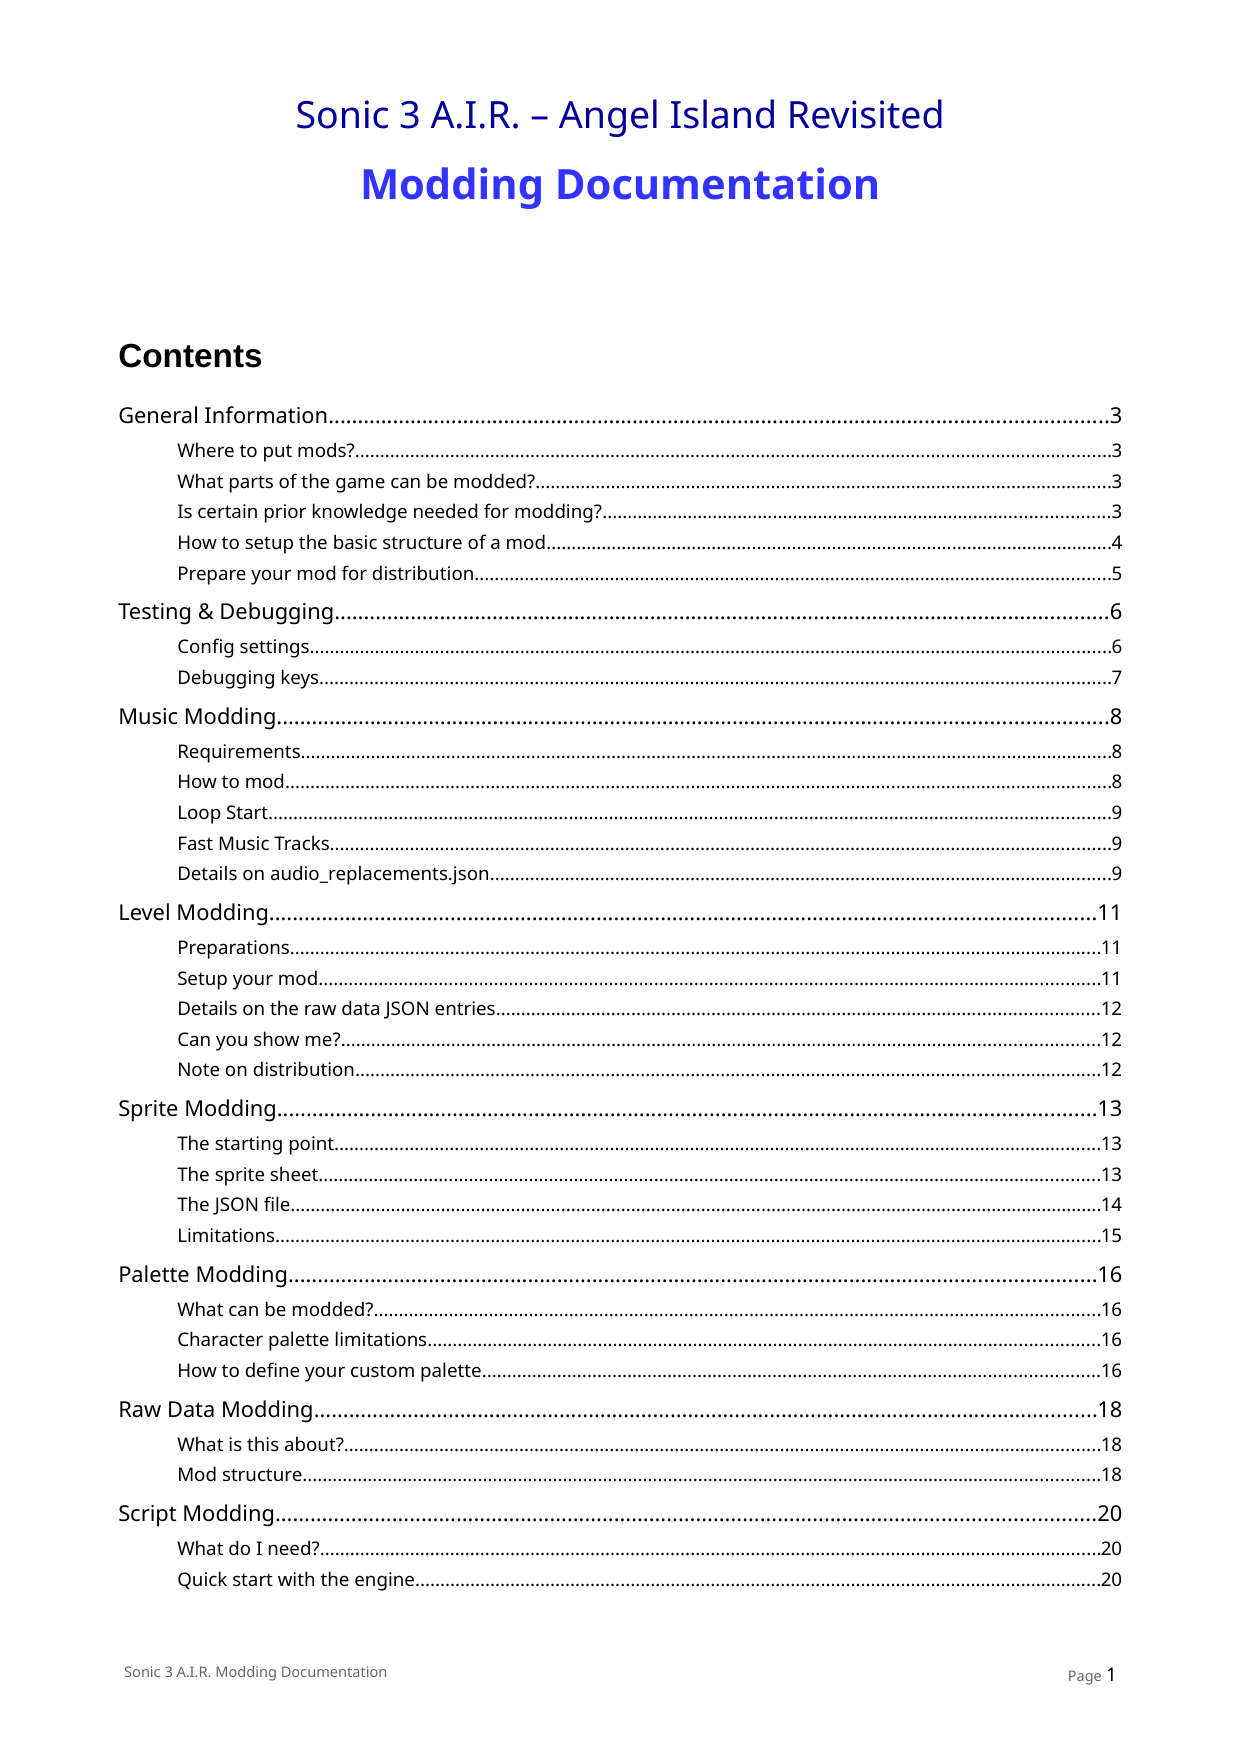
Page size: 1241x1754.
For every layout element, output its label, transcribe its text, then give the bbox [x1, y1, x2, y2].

text What is this about? 18 [177, 1431, 1122, 1457]
text Setup your mod 11 [177, 965, 1122, 990]
text Can you show me? 12 [177, 1026, 1122, 1052]
text Loop Start 9 [177, 799, 1122, 825]
text Note on distribution 12 [177, 1057, 1122, 1082]
text How to mod 8 [177, 768, 1122, 794]
text Preparations 11 [177, 934, 1122, 960]
text Character palette limitations 16 [177, 1327, 1122, 1352]
text Is certain prior knowledge needed for modding? 3 [177, 498, 1122, 524]
text Music Modding 8 [118, 701, 1122, 731]
text Config settings 6 [177, 633, 1122, 659]
text Where to put mods? 3 [177, 437, 1122, 463]
text Level Modding 11 [118, 897, 1122, 927]
text Mod structure 18 [177, 1462, 1122, 1487]
text Details on the raw data JSON entries 12 [177, 995, 1122, 1021]
text Sonic 3 A.I.R. – Angel Island Revisited [118, 88, 1122, 139]
text Debugging keys 7 [177, 664, 1122, 690]
text Fast Music Tracks 9 [177, 830, 1122, 855]
text The starting point 13 [177, 1130, 1122, 1156]
text Prepare your mod for distribution 5 [177, 560, 1122, 585]
text Raw Data Modding 18 [118, 1394, 1122, 1424]
text Modding Documentation [118, 155, 1122, 212]
text Testing & Debugging 6 [118, 596, 1122, 626]
text Quick start with the engine 20 [177, 1566, 1122, 1592]
text The JSON file 14 [177, 1192, 1122, 1217]
text Sprite Modding 13 [118, 1093, 1122, 1123]
text Limitations 15 [177, 1222, 1122, 1248]
text Script Modding 20 [118, 1498, 1122, 1528]
text How to define your custom palette 16 [177, 1357, 1122, 1383]
text Details on audio_replacements.json 9 [177, 860, 1122, 886]
text How to setup the basic structure of a mod 4 [177, 529, 1122, 555]
subtitle Contents [118, 336, 1122, 374]
text General Information 3 [118, 400, 1122, 430]
text What parts of the game can be modded? 3 [177, 468, 1122, 493]
text Requirements 8 [177, 738, 1122, 763]
text The sprite sheet 13 [177, 1161, 1122, 1187]
text What do I need? 20 [177, 1535, 1122, 1561]
text What can be modded? 16 [177, 1296, 1122, 1322]
text Palette Modding 16 [118, 1259, 1122, 1289]
